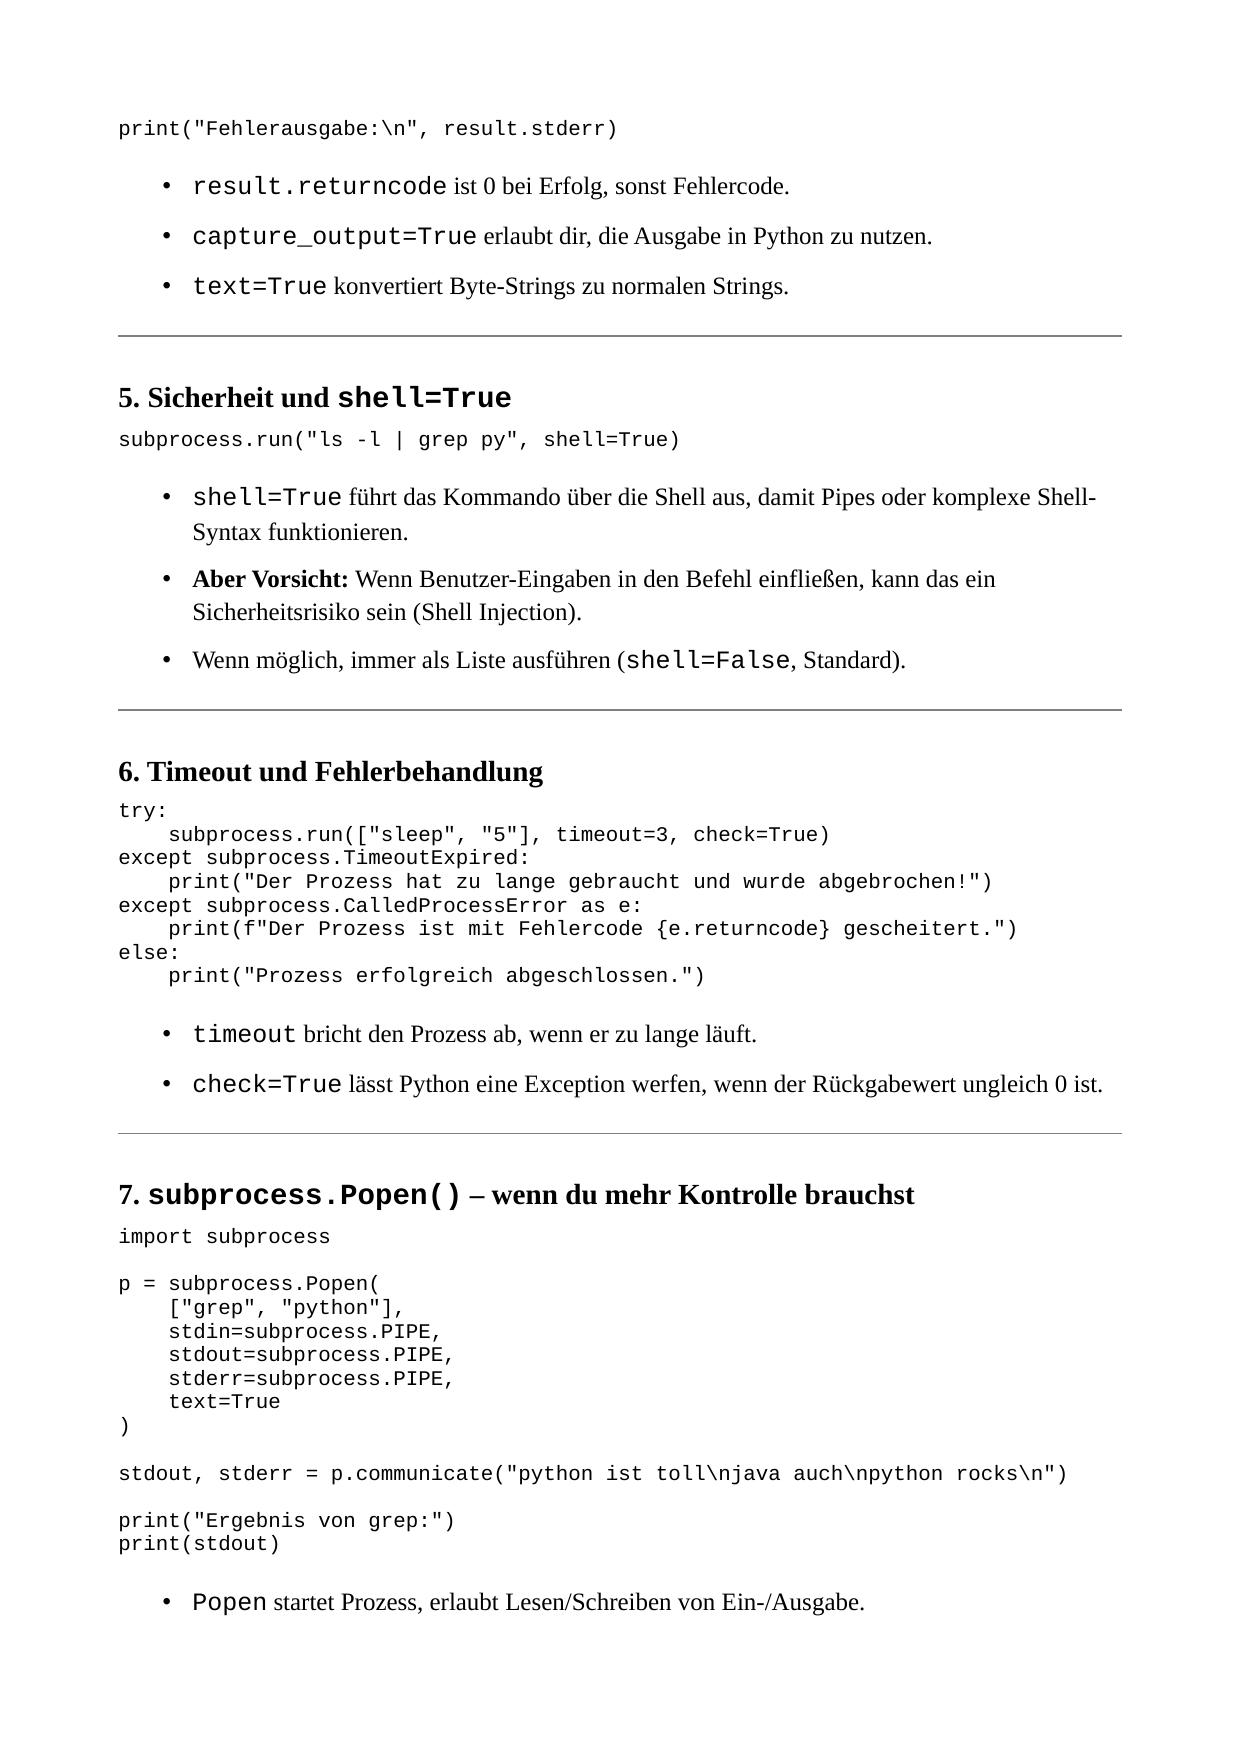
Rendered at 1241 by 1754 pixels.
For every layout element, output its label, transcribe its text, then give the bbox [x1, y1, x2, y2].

text stdout=subprocess.PIPE, [118, 1344, 1122, 1368]
text ["grep", "python"], [118, 1297, 1122, 1321]
text print("Der Prozess hat zu lange gebraucht und wurde abgebrochen!") [118, 871, 1122, 894]
text stderr=subprocess.PIPE, [118, 1368, 1122, 1392]
text stdin=subprocess.PIPE, [118, 1321, 1122, 1344]
text ) [118, 1415, 1122, 1439]
text p = subprocess.Popen( [118, 1273, 1122, 1297]
subtitle 7. subprocess.Popen() – wenn du mehr Kontrolle brauchst [118, 1177, 1122, 1213]
text except subprocess.CalledProcessError as e: [118, 894, 1122, 918]
subtitle 5. Sicherheit und shell=True [118, 380, 1122, 416]
text else: [118, 942, 1122, 966]
text print("Ergebnis von grep:") [118, 1510, 1122, 1533]
list result.returncode ist 0 bei Erfolg, sonst Fehlercode. [162, 171, 1122, 202]
list check=True lässt Python eine Exception werfen, wenn der Rückgabewert ungleich 0 ist. [162, 1069, 1122, 1099]
list text=True konvertiert Byte-Strings zu normalen Strings. [162, 271, 1122, 302]
list shell=True führt das Kommando über die Shell aus, damit Pipes oder komplexe Shell-Syntax funktionieren. [162, 482, 1122, 546]
text text=True [118, 1392, 1122, 1415]
text subprocess.run(["sleep", "5"], timeout=3, check=True) [118, 824, 1122, 847]
text print(f"Der Prozess ist mit Fehlercode {e.returncode} gescheitert.") [118, 918, 1122, 942]
text import subprocess [118, 1226, 1122, 1250]
list Popen startet Prozess, erlaubt Lesen/Schreiben von Ein-/Ausgabe. [162, 1587, 1122, 1617]
list Wenn möglich, immer als Liste ausführen (shell=False, Standard). [162, 645, 1122, 676]
text stdout, stderr = p.communicate("python ist toll\njava auch\npython rocks\n") [118, 1462, 1122, 1486]
list capture_output=True erlaubt dir, die Ausgabe in Python zu nutzen. [162, 221, 1122, 252]
text print("Fehlerausgabe:\n", result.stderr) [118, 118, 1122, 142]
text print("Prozess erfolgreich abgeschlossen.") [118, 966, 1122, 989]
text print(stdout) [118, 1533, 1122, 1557]
list Aber Vorsicht: Wenn Benutzer-Eingaben in den Befehl einfließen, kann das ein Sicherheitsrisiko sein (Shell Injection). [162, 564, 1122, 626]
subtitle 6. Timeout und Fehlerbehandlung [118, 754, 1122, 787]
text try: [118, 800, 1122, 824]
text subprocess.run("ls -l | grep py", shell=True) [118, 429, 1122, 452]
text except subprocess.TimeoutExpired: [118, 847, 1122, 871]
list timeout bricht den Prozess ab, wenn er zu lange läuft. [162, 1019, 1122, 1049]
